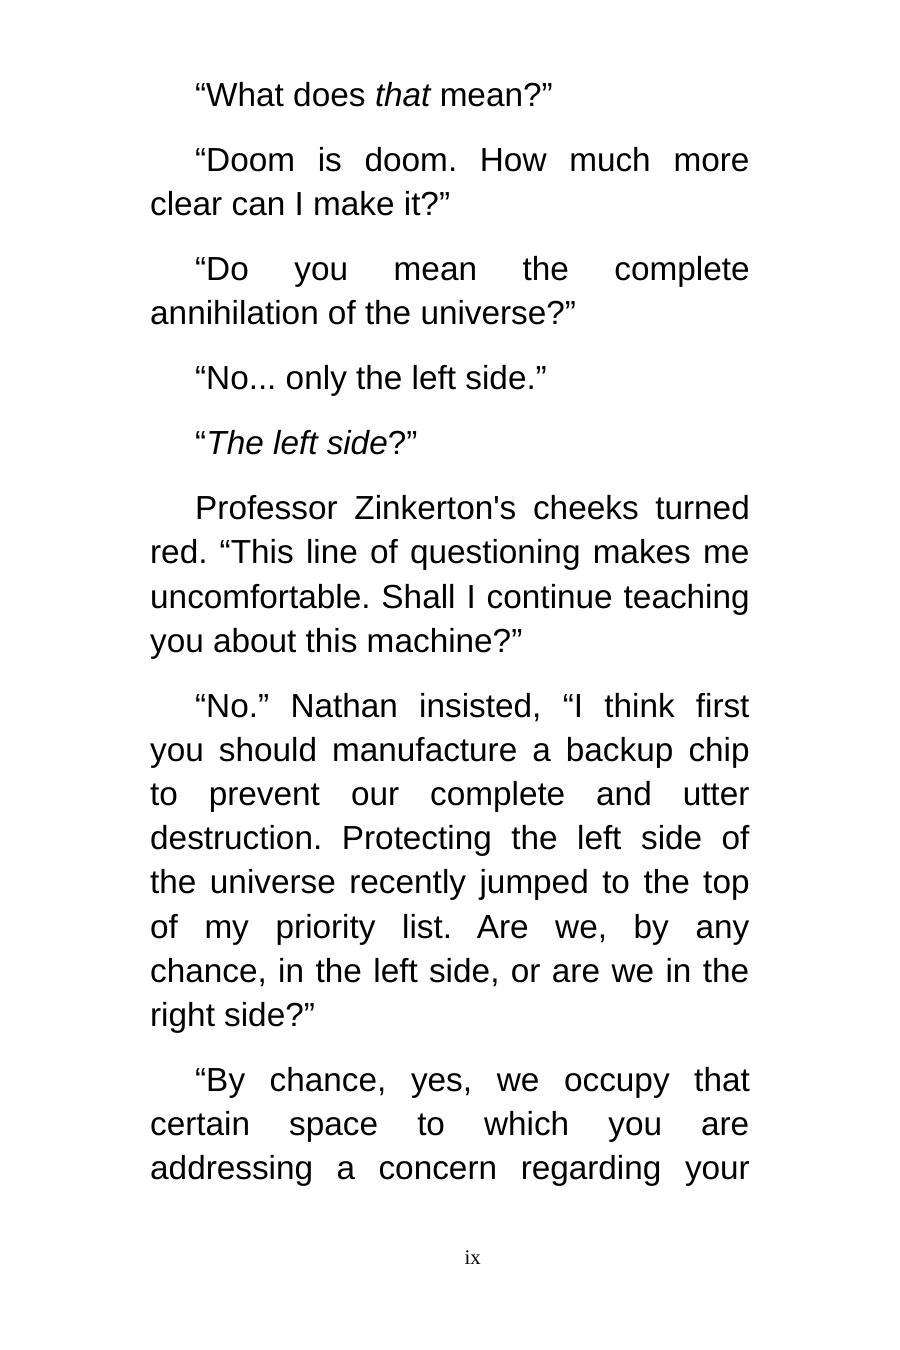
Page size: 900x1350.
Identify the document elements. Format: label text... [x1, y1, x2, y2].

text Professor Zinkerton's cheeks turned red. “This line of questioning makes me uncomfortable. Shall I continue teaching you about this machine?” [150, 488, 750, 659]
text “No... only the left side.” [150, 358, 750, 397]
text “Doom is doom. How much more clear can I make it?” [150, 140, 750, 223]
text “The left side?” [150, 423, 750, 462]
text “What does that mean?” [150, 75, 750, 113]
text “Do you mean the complete annihilation of the universe?” [150, 249, 750, 332]
text “No.” Nathan insisted, “I think first you should manufacture a backup chip to prevent our complete and utter destruction. Protecting the left side of the universe recently jumped to the top of my priority list. Are we, by any chance, in the left side, or are we in the right side?” [150, 686, 750, 1033]
text “By chance, yes, we occupy that certain space to which you are addressing a concern regarding your [150, 1060, 750, 1187]
